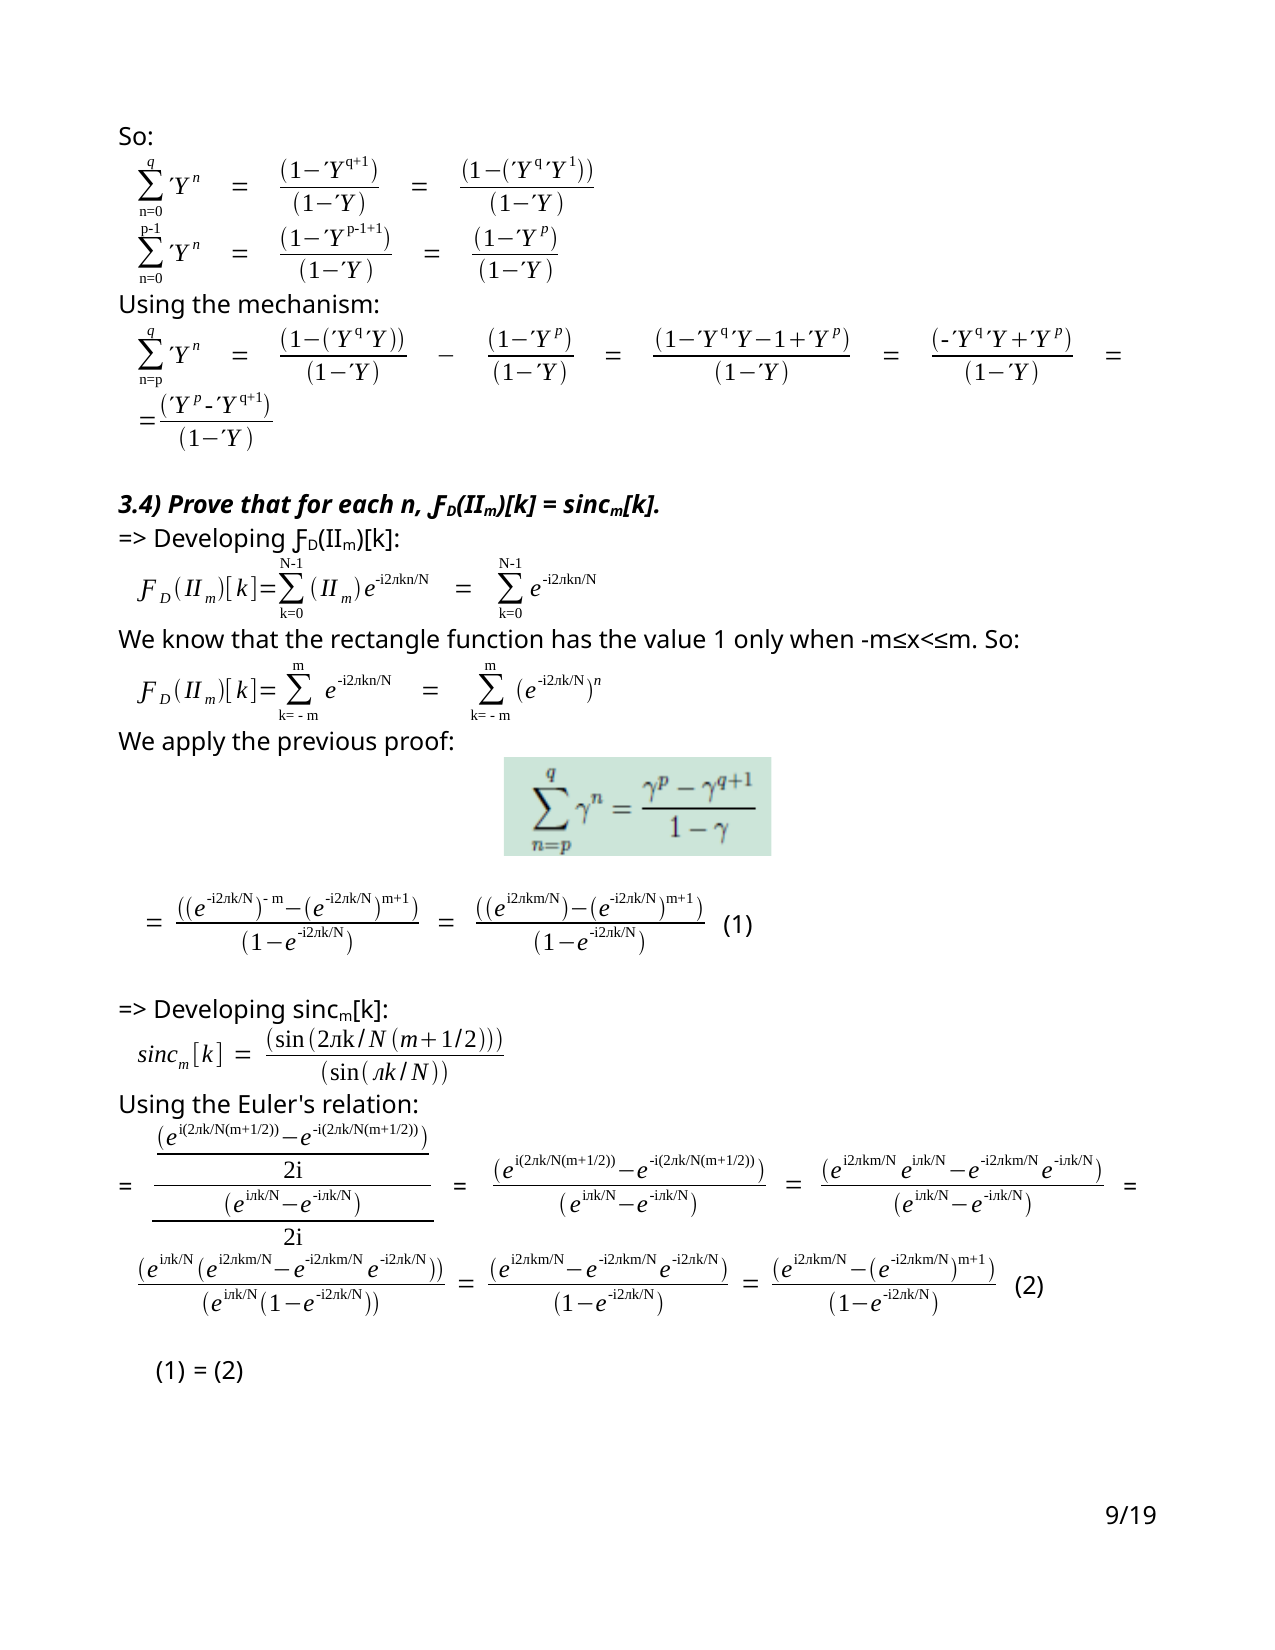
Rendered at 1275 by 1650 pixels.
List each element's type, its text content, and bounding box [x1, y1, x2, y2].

text => Developing sincm[k]: [118, 991, 1157, 1025]
text Using the mechanism: [118, 287, 1157, 321]
text == = [118, 1120, 1157, 1251]
text (1) [118, 889, 1157, 957]
text (2) [118, 1251, 1157, 1319]
text Using the Euler's relation: [118, 1086, 1157, 1120]
text => Developing ƑD(IIm)[k]: [118, 521, 1157, 554]
text We know that the rectangle function has the value 1 only when -m≤x<≤m. So: [118, 622, 1157, 656]
text We apply the previous proof: [118, 723, 1157, 757]
text So: [118, 118, 1157, 152]
text 3.4) Prove that for each n, ƑD(IIm)[k] = sincm[k]. [118, 486, 1157, 521]
list = (2) [156, 1353, 1157, 1387]
